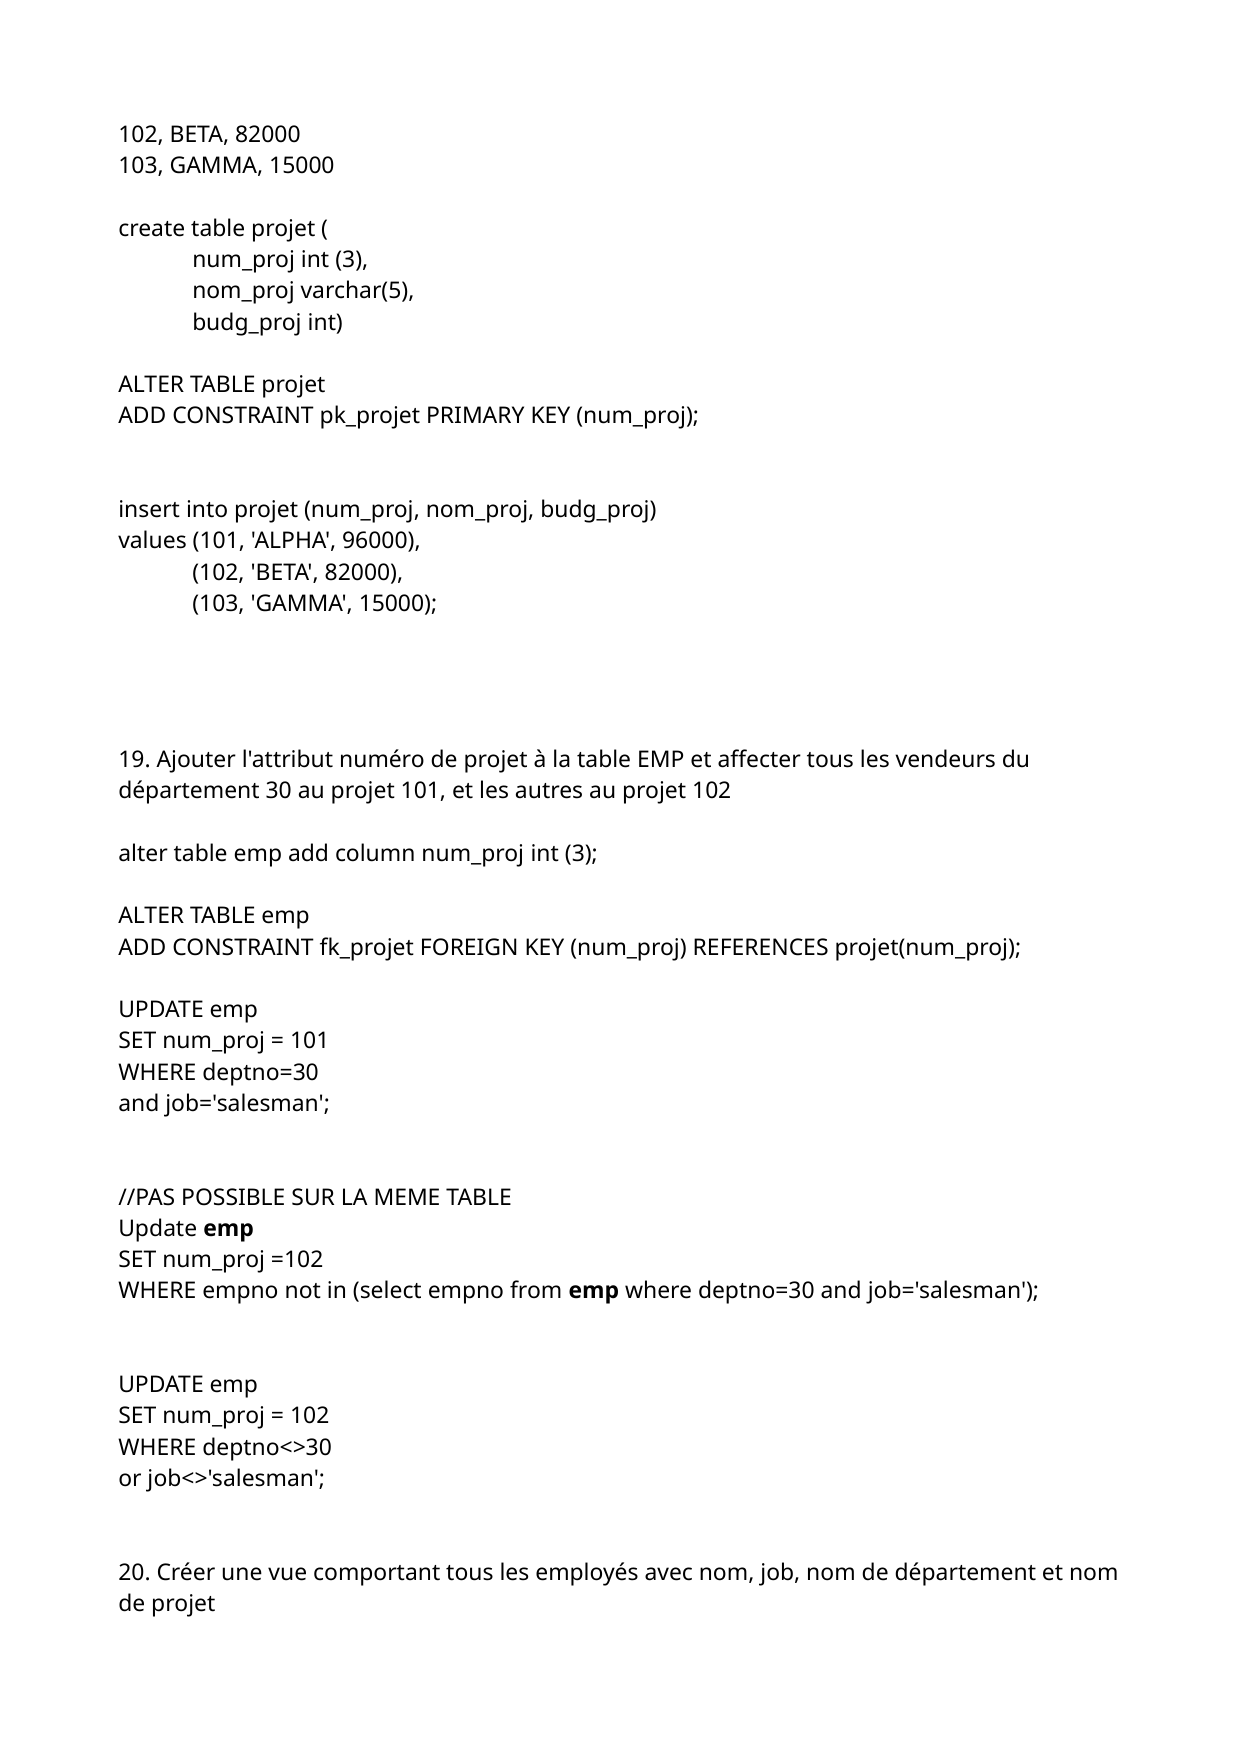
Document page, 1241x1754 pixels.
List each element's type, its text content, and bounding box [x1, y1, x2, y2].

text or job<>'salesman'; [118, 1462, 1122, 1493]
text values (101, 'ALPHA', 96000), [118, 524, 1122, 556]
text SET num_proj = 102 [118, 1399, 1122, 1431]
text UPDATE emp [118, 1368, 1122, 1399]
text 103, GAMMA, 15000 [118, 149, 1122, 181]
text and job='salesman'; [118, 1087, 1122, 1118]
text budg_proj int) [118, 306, 1122, 337]
text insert into projet (num_proj, nom_proj, budg_proj) [118, 493, 1122, 524]
text 20. Créer une vue comportant tous les employés avec nom, job, nom de département et nom de projet [118, 1556, 1122, 1618]
text (102, 'BETA', 82000), [118, 556, 1122, 587]
text //PAS POSSIBLE SUR LA MEME TABLE [118, 1181, 1122, 1212]
text SET num_proj =102 [118, 1243, 1122, 1274]
text create table projet ( [118, 212, 1122, 243]
text Update emp [118, 1212, 1122, 1243]
text ALTER TABLE projet [118, 368, 1122, 399]
text SET num_proj = 101 [118, 1024, 1122, 1056]
text ADD CONSTRAINT pk_projet PRIMARY KEY (num_proj); [118, 399, 1122, 431]
text 19. Ajouter l'attribut numéro de projet à la table EMP et affecter tous les vendeurs du département 30 au projet 101, et les autres au projet 102 [118, 743, 1122, 806]
text 102, BETA, 82000 [118, 118, 1122, 149]
text (103, 'GAMMA', 15000); [118, 587, 1122, 618]
text UPDATE emp [118, 993, 1122, 1024]
text ALTER TABLE emp [118, 899, 1122, 931]
text ADD CONSTRAINT fk_projet FOREIGN KEY (num_proj) REFERENCES projet(num_proj); [118, 931, 1122, 962]
text WHERE deptno<>30 [118, 1431, 1122, 1462]
text WHERE empno not in (select empno from emp where deptno=30 and job='salesman'); [118, 1274, 1122, 1306]
text WHERE deptno=30 [118, 1056, 1122, 1087]
text alter table emp add column num_proj int (3); [118, 837, 1122, 868]
text nom_proj varchar(5), [118, 274, 1122, 306]
text num_proj int (3), [118, 243, 1122, 274]
